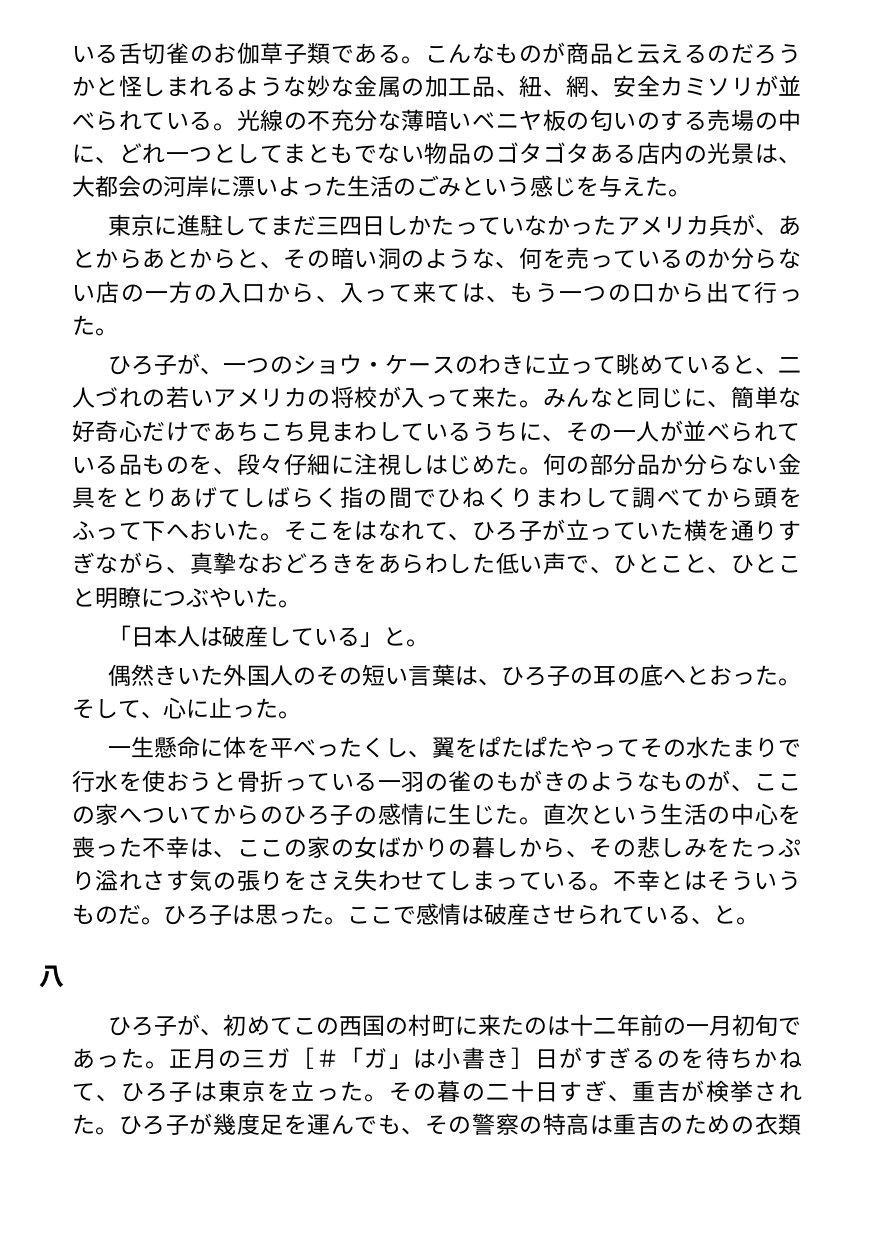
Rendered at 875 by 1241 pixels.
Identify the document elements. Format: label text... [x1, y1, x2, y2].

subtitle 八 [36, 953, 838, 996]
text 「日本人は破産している」と。 [72, 619, 802, 652]
text いる舌切雀のお伽草子類である。こんなものが商品と云えるのだろうかと怪しまれるような妙な金属の加工品、紐、網、安全カミソリが並べられている。光線の不充分な薄暗いベニヤ板の匂いのする売場の中に、どれ一つとしてまともでない物品のゴタゴタある店内の光景は、大都会の河岸に漂いよった生活のごみという感じを与えた。 [72, 36, 802, 202]
text 一生懸命に体を平べったくし、翼をぱたぱたやってその水たまりで行水を使おうと骨折っている一羽の雀のもがきのようなものが、ここの家へついてからのひろ子の感情に生じた。直次という生活の中心を喪った不幸は、ここの家の女ばかりの暮しから、その悲しみをたっぷり溢れさす気の張りをさえ失わせてしまっている。不幸とはそういうものだ。ひろ子は思った。ここで感情は破産させられている、と。 [72, 730, 802, 930]
text ひろ子が、一つのショウ・ケースのわきに立って眺めていると、二人づれの若いアメリカの将校が入って来た。みんなと同じに、簡単な好奇心だけであちこち見まわしているうちに、その一人が並べられている品ものを、段々仔細に注視しはじめた。何の部分品か分らない金具をとりあげてしばらく指の間でひねくりまわして調べてから頭をふって下へおいた。そこをはなれて、ひろ子が立っていた横を通りすぎながら、真摯なおどろきをあらわした低い声で、ひとこと、ひとこと明瞭につぶやいた。 [72, 347, 802, 613]
text 偶然きいた外国人のその短い言葉は、ひろ子の耳の底へとおった。そして、心に止った。 [72, 658, 802, 724]
text 東京に進駐してまだ三四日しかたっていなかったアメリカ兵が、あとからあとからと、その暗い洞のような、何を売っているのか分らない店の一方の入口から、入って来ては、もう一つの口から出て行った。 [72, 208, 802, 341]
text ひろ子が、初めてこの西国の村町に来たのは十二年前の一月初旬であった。正月の三ガ［＃「ガ」は小書き］日がすぎるのを待ちかねて、ひろ子は東京を立った。その暮の二十日すぎ、重吉が検挙された。ひろ子が幾度足を運んでも、その警察の特高は重吉のための衣類 [72, 1007, 802, 1140]
